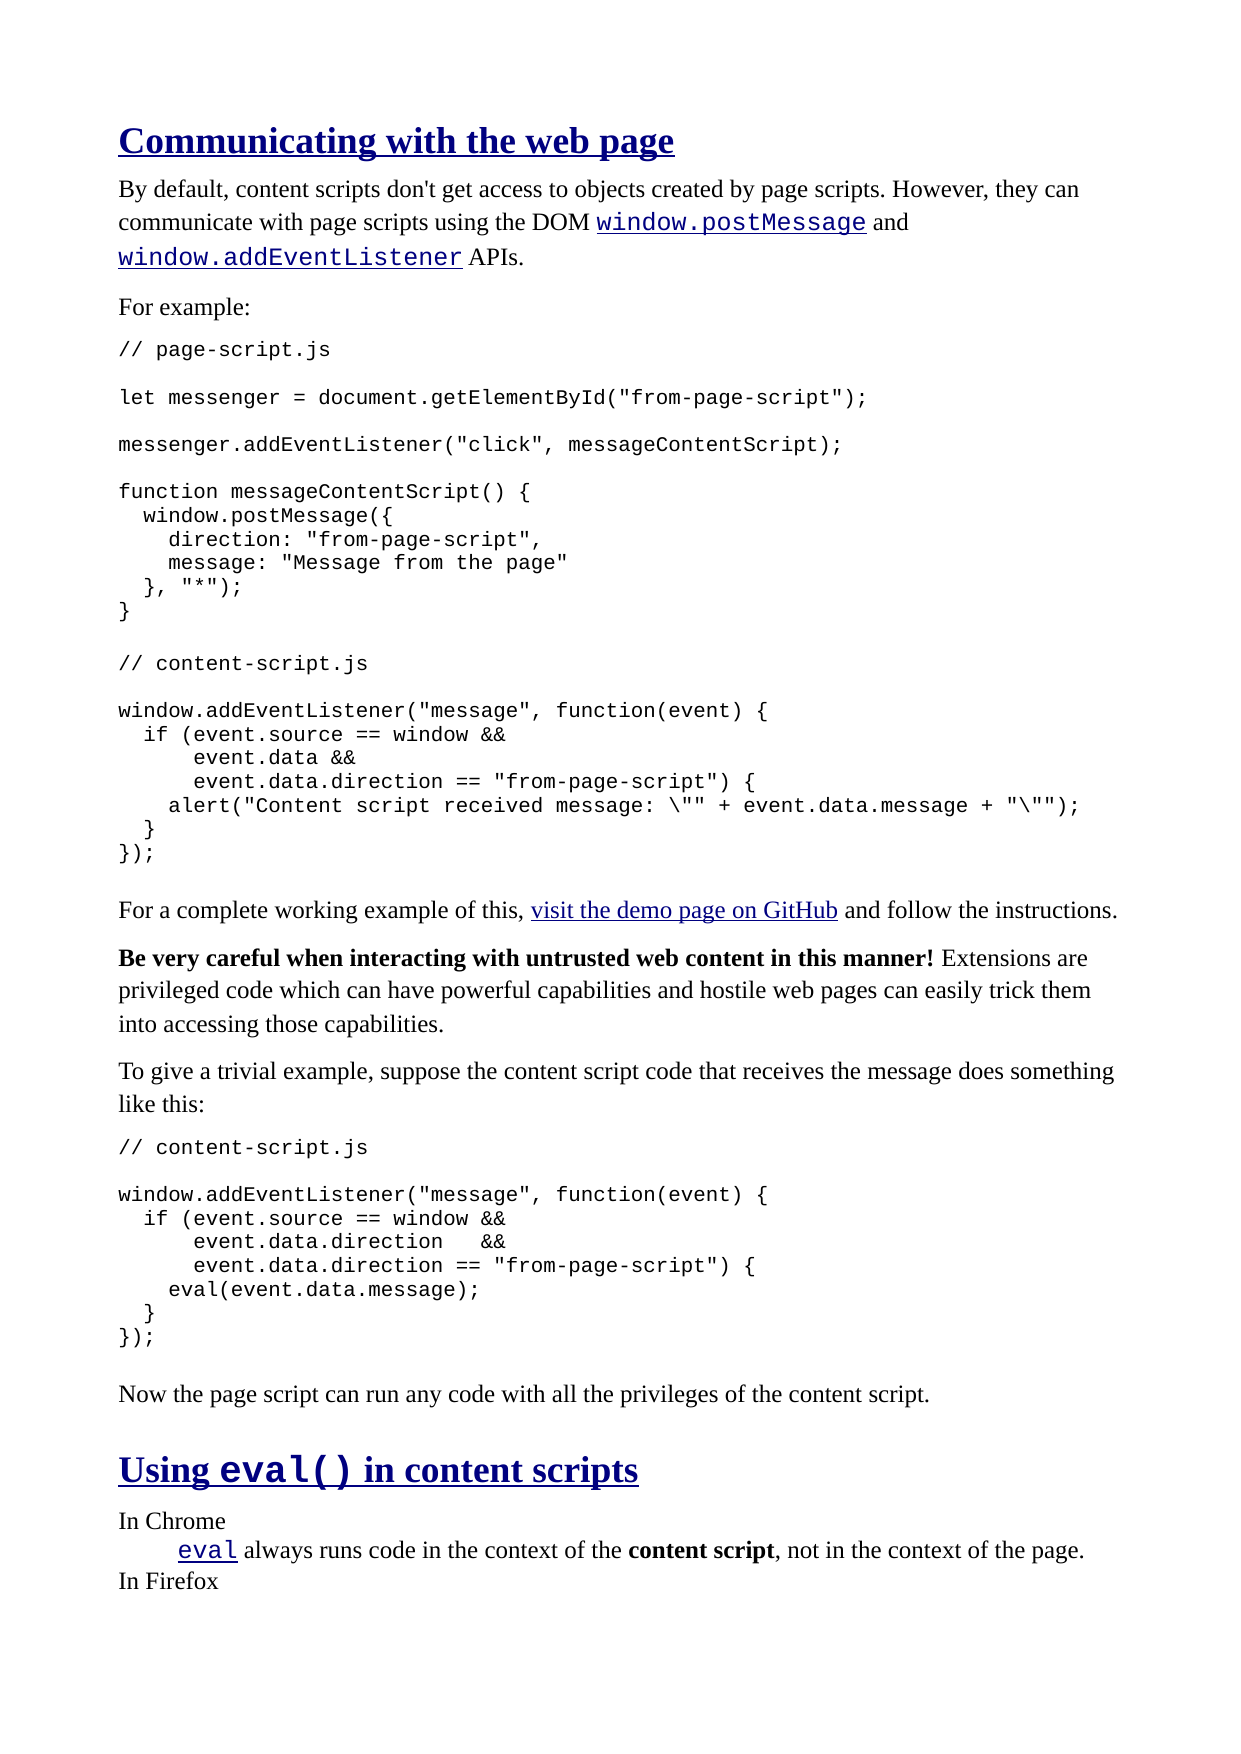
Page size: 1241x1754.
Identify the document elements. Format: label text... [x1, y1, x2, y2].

text eval(event.data.message); [118, 1279, 1122, 1302]
text message: "Message from the page" [118, 552, 1122, 576]
text To give a trivial example, suppose the content script code that receives the message does something like this: [118, 1056, 1122, 1118]
text } [118, 599, 1122, 623]
text event.data && [118, 747, 1122, 771]
subtitle Communicating with the web page [118, 118, 1122, 161]
text Be very careful when interacting with untrusted web content in this manner! Extensions are privileged code which can have powerful capabilities and hostile web pages can easily trick them into accessing those capabilities. [118, 943, 1122, 1037]
text }, "*"); [118, 576, 1122, 599]
text // page-script.js [118, 339, 1122, 363]
text function messageContentScript() { [118, 481, 1122, 505]
text window.postMessage({ [118, 505, 1122, 529]
text } [118, 1302, 1122, 1326]
text window.addEventListener("message", function(event) { [118, 700, 1122, 724]
text // content-script.js [118, 1137, 1122, 1161]
text event.data.direction == "from-page-script") { [118, 771, 1122, 794]
text For a complete working example of this, visit the demo page on GitHub and follow the instructions. [118, 895, 1122, 924]
text }); [118, 842, 1122, 866]
text // content-script.js [118, 653, 1122, 676]
text messenger.addEventListener("click", messageContentScript); [118, 434, 1122, 458]
text } [118, 818, 1122, 842]
text }); [118, 1326, 1122, 1350]
text For example: [118, 292, 1122, 321]
text if (event.source == window && [118, 724, 1122, 747]
list eval always runs code in the context of the content script, not in the context of the page. [177, 1535, 1122, 1566]
text Now the page script can run any code with all the privileges of the content script. [118, 1379, 1122, 1408]
subtitle In Chrome [118, 1506, 1122, 1535]
text alert("Content script received message: \"" + event.data.message + "\""); [118, 794, 1122, 818]
subtitle In Firefox [118, 1566, 1122, 1595]
text direction: "from-page-script", [118, 529, 1122, 552]
text if (event.source == window && [118, 1208, 1122, 1231]
text By default, content scripts don't get access to objects created by page scripts. However, they can communicate with page scripts using the DOM window.postMessage and window.addEventListener APIs. [118, 174, 1122, 273]
subtitle Using eval() in content scripts [118, 1448, 1122, 1494]
text event.data.direction == "from-page-script") { [118, 1255, 1122, 1279]
text let messenger = document.getElementById("from-page-script"); [118, 387, 1122, 410]
text event.data.direction && [118, 1231, 1122, 1255]
text window.addEventListener("message", function(event) { [118, 1184, 1122, 1208]
